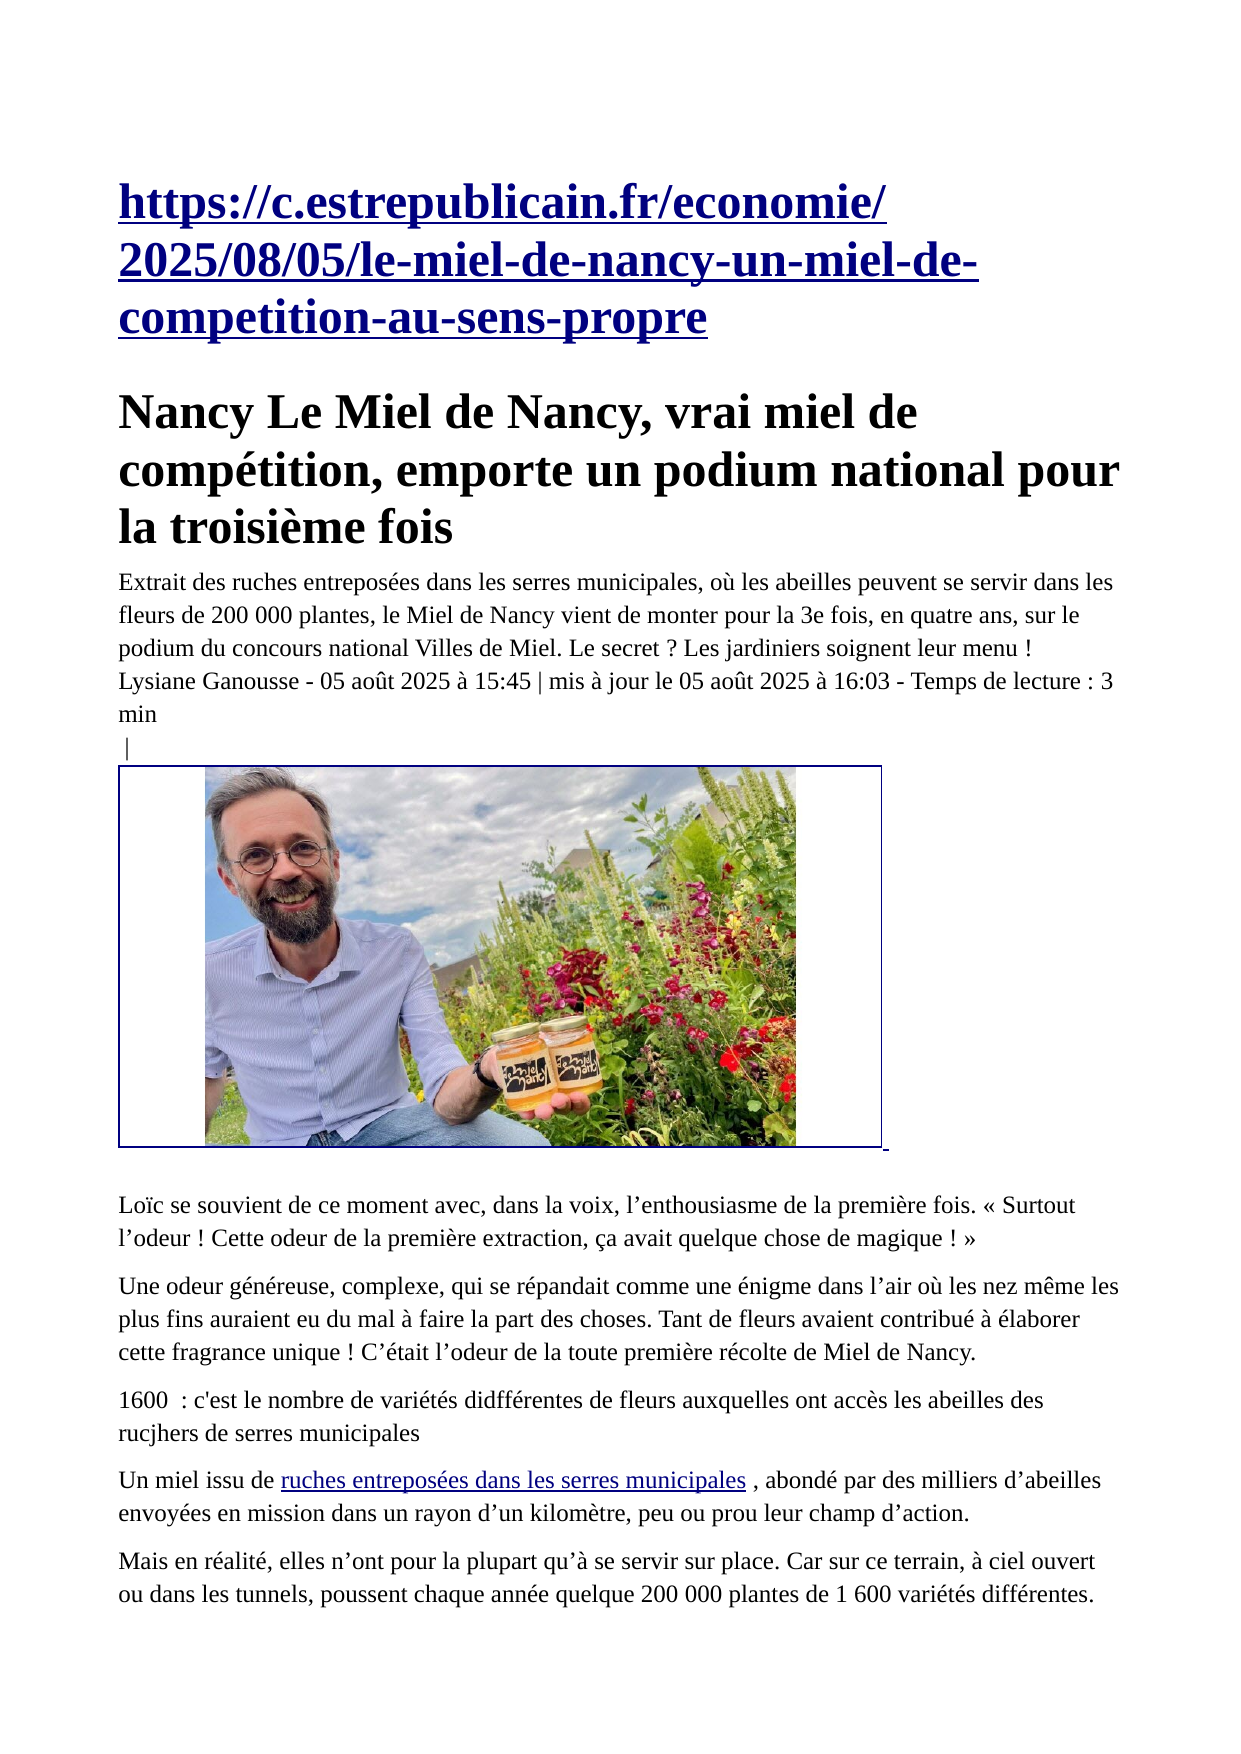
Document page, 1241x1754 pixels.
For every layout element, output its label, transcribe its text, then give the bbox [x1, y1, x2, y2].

picture [120, 767, 881, 1146]
text Une odeur généreuse, complexe, qui se répandait comme une énigme dans l’air où les nez même les plus fins auraient eu du mal à faire la part des choses. Tant de fleurs avaient contribué à élaborer cette fragrance unique ! C’était l’odeur de la toute première récolte de Miel de Nancy. [118, 1271, 1122, 1366]
text Loïc se souvient de ce moment avec, dans la voix, l’enthousiasme de la première fois. « Surtout l’odeur ! Cette odeur de la première extraction, ça avait quelque chose de magique ! » [118, 1190, 1122, 1252]
subtitle https://c.estrepublicain.fr/economie/2025/08/05/le-miel-de-nancy-un-miel-de-competition-au-sens-propre [118, 172, 1122, 344]
text Un miel issu de ruches entreposées dans les serres municipales , abondé par des milliers d’abeilles envoyées en mission dans un rayon d’un kilomètre, peu ou prou leur champ d’action. [118, 1465, 1122, 1527]
text Lysiane Ganousse - 05 août 2025 à 15:45 | mis à jour le 05 août 2025 à 16:03 - Temps de lecture : 3 min [118, 666, 1122, 728]
subtitle Nancy Le Miel de Nancy, vrai miel de compétition, emporte un podium national pour la troisième fois [118, 382, 1122, 554]
text Extrait des ruches entreposées dans les serres municipales, où les abeilles peuvent se servir dans les fleurs de 200 000 plantes, le Miel de Nancy vient de monter pour la 3e fois, en quatre ans, sur le podium du concours national Villes de Miel. Le secret ? Les jardiniers soignent leur menu ! [118, 567, 1122, 662]
text Mais en réalité, elles n’ont pour la plupart qu’à se servir sur place. Car sur ce terrain, à ciel ouvert ou dans les tunnels, poussent chaque année quelque 200 000 plantes de 1 600 variétés différentes. [118, 1546, 1122, 1608]
text 1600 : c'est le nombre de variétés didfférentes de fleurs auxquelles ont accès les abeilles des rucjhers de serres municipales [118, 1385, 1122, 1446]
text | [118, 732, 1122, 761]
